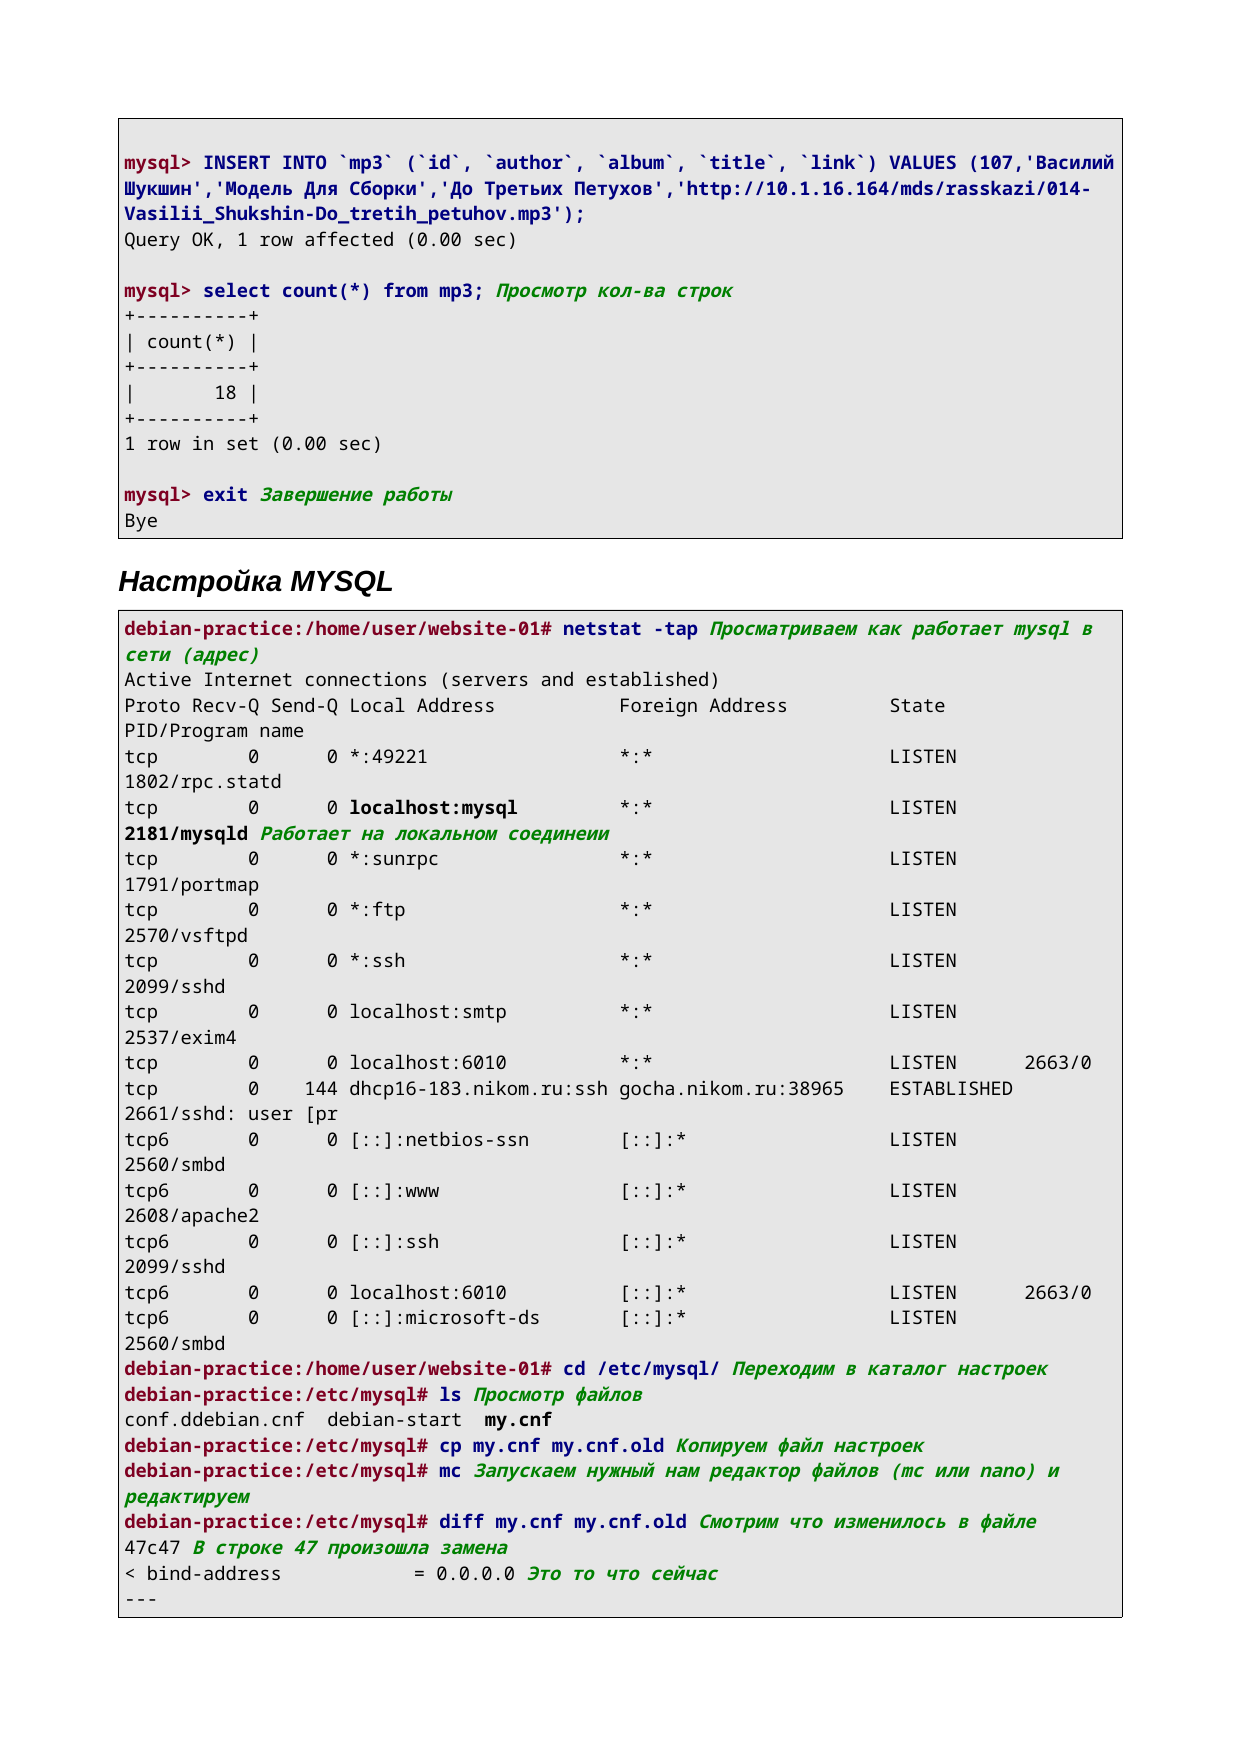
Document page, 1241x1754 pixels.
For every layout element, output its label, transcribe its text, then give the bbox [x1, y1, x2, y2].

text mysql> exit Завершение работы [119, 475, 1122, 501]
text conf.d debian.cnf debian-start my.cnf [119, 1401, 1122, 1426]
text +----------+ [119, 399, 1122, 424]
text mysql> INSERT INTO `mp3` (`id`, `author`, `album`, `title`, `link`) VALUES (107,'Василий Шукшин','Модель Для Сборки','До Третьих Петухов','http://10.1.16.164/mds/rasskazi/014-Vasilii_Shukshin-Do_tretih_petuhov.mp3'); [119, 144, 1122, 220]
text tcp 0 0 localhost:6010 *:* LISTEN 2663/0 [119, 1043, 1122, 1069]
text 1 row in set (0.00 sec) [119, 424, 1122, 450]
text tcp6 0 0 localhost:6010 [::]:* LISTEN 2663/0 [119, 1273, 1122, 1299]
text tcp 0 0 *:ssh *:* LISTEN 2099/sshd [119, 941, 1122, 992]
text +----------+ [119, 297, 1122, 322]
text tcp6 0 0 [::]:netbios-ssn [::]:* LISTEN 2560/smbd [119, 1120, 1122, 1171]
text tcp 0 0 localhost:smtp *:* LISTEN 2537/exim4 [119, 992, 1122, 1043]
text debian-practice:/home/user/website-01# cd /etc/mysql/ Переходим в каталог настроек [119, 1350, 1122, 1375]
text +----------+ [119, 348, 1122, 373]
text Active Internet connections (servers and established) [119, 661, 1122, 686]
text | 18 | [119, 373, 1122, 399]
text debian-practice:/etc/mysql# cp my.cnf my.cnf.old Копируем файл настроек [119, 1426, 1122, 1452]
text debian-practice:/etc/mysql# mc Запускаем нужный нам редактор файлов (mc или nano) и редактируем [119, 1452, 1122, 1503]
text debian-practice:/home/user/website-01# netstat -tap Просматриваем как работает mysql в сети (адрес) [119, 611, 1122, 661]
text 47c47 В строке 47 произошла замена [119, 1528, 1122, 1554]
text tcp6 0 0 [::]:microsoft-ds [::]:* LISTEN 2560/smbd [119, 1299, 1122, 1350]
text tcp 0 0 *:sunrpc *:* LISTEN 1791/portmap [119, 839, 1122, 890]
text tcp 0 0 localhost:mysql *:* LISTEN 2181/mysqld Работает на локальном соединеии [119, 788, 1122, 839]
text Query OK, 1 row affected (0.00 sec) [119, 220, 1122, 246]
text tcp 0 0 *:49221 *:* LISTEN 1802/rpc.statd [119, 737, 1122, 788]
text tcp6 0 0 [::]:www [::]:* LISTEN 2608/apache2 [119, 1171, 1122, 1222]
text tcp 0 0 *:ftp *:* LISTEN 2570/vsftpd [119, 890, 1122, 941]
text debian-practice:/etc/mysql# diff my.cnf my.cnf.old Смотрим что изменилось в файле [119, 1503, 1122, 1528]
text | count(*) | [119, 322, 1122, 348]
text mysql> select count(*) from mp3; Просмотр кол-ва строк [119, 271, 1122, 297]
text debian-practice:/etc/mysql# ls Просмотр файлов [119, 1375, 1122, 1401]
text --- [119, 1579, 1122, 1617]
subtitle Настройка MYSQL [118, 563, 1122, 597]
text Proto Recv-Q Send-Q Local Address Foreign Address State PID/Program name [119, 686, 1122, 737]
text tcp6 0 0 [::]:ssh [::]:* LISTEN 2099/sshd [119, 1222, 1122, 1273]
text < bind-address = 0.0.0.0 Это то что сейчас [119, 1554, 1122, 1579]
text Bye [119, 501, 1122, 538]
text tcp 0 144 dhcp16-183.nikom.ru:ssh gocha.nikom.ru:38965 ESTABLISHED 2661/sshd: user [pr [119, 1069, 1122, 1120]
